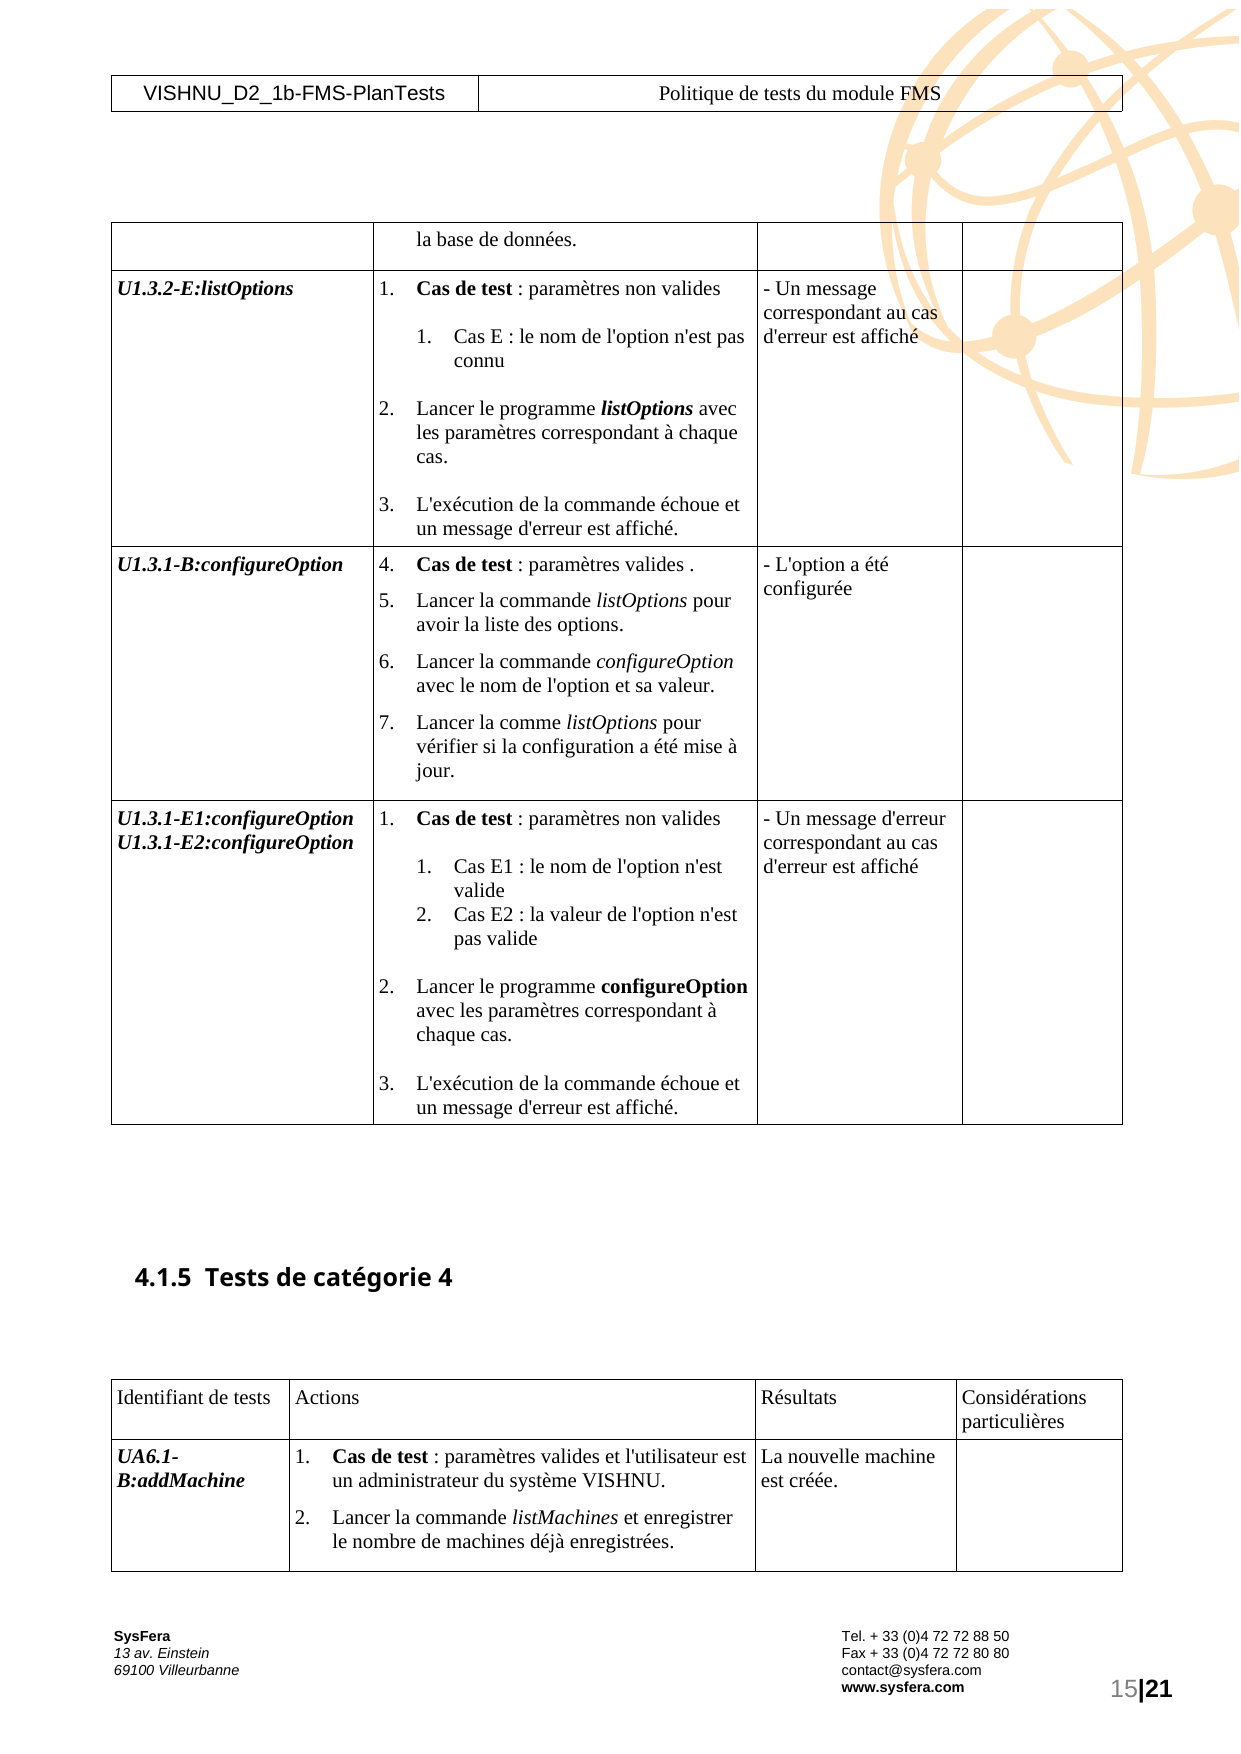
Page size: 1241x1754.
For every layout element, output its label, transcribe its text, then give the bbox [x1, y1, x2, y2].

table_header Résultats [756, 1380, 956, 1438]
table_header Identifiant de tests [112, 1380, 289, 1438]
picture [963, 223, 1122, 270]
table_cell U1.3.1-B:configureOption [112, 547, 373, 800]
table_cell U1.3.1-E1:configureOption U1.3.1-E2:configureOption [112, 801, 373, 1124]
picture [758, 271, 962, 479]
picture [112, 271, 373, 479]
table_header Considérations particulières [957, 1380, 1122, 1438]
picture [374, 223, 757, 270]
table_cell [963, 801, 1122, 1124]
table_cell - Un message correspondant au cas d'erreur est affiché [758, 481, 962, 546]
table_cell La nouvelle machine est créée. [756, 1440, 956, 1571]
table_cell Cas de test : paramètres valides . Lancer la commande listOptions pour avoir la liste des options. Lancer la commande configureOption avec le nom de l'option et sa valeur. Lancer la comme listOptions pour vérifier si la configuration a été mise à jour. [374, 547, 757, 800]
subtitle Tests de catégorie 4 [134, 1259, 1122, 1293]
picture [112, 223, 373, 270]
table_cell [963, 547, 1122, 800]
table_cell Cas de test : paramètres valides et l'utilisateur est un administrateur du système VISHNU. Lancer la commande listMachines et enregistrer le nombre de machines déjà enregistrées. Lancer la commande avec le nom de la machine. Lancer la commande listMachines pour vérifier l'ajout de la machine. [290, 1440, 755, 1571]
table_header Actions [290, 1380, 755, 1438]
table_cell Cas de test : paramètres non valides Cas E1 : le nom de l'option n'est valide Cas E2 : la valeur de l'option n'est pas valide Lancer le programme configureOption avec les paramètres correspondant à chaque cas. L'exécution de la commande échoue et un message d'erreur est affiché. [374, 801, 757, 1124]
table_cell - L'option a été configurée [758, 547, 962, 800]
table_cell Cas de test : paramètres non valides Cas E : le nom de l'option n'est pas connu Lancer le programme listOptions avec les paramètres correspondant à chaque cas. L'exécution de la commande échoue et un message d'erreur est affiché. [374, 481, 757, 546]
table_cell [957, 1440, 1122, 1571]
table_cell - Un message d'erreur correspondant au cas d'erreur est affiché [758, 801, 962, 1124]
picture [1, 9, 1239, 479]
picture [374, 271, 757, 479]
table_cell UA6.1-B:addMachine [112, 1440, 289, 1571]
table_cell [963, 481, 1122, 546]
picture [963, 271, 1122, 479]
picture [758, 223, 962, 270]
table_cell U1.3.2-E:listOptions [112, 481, 373, 546]
